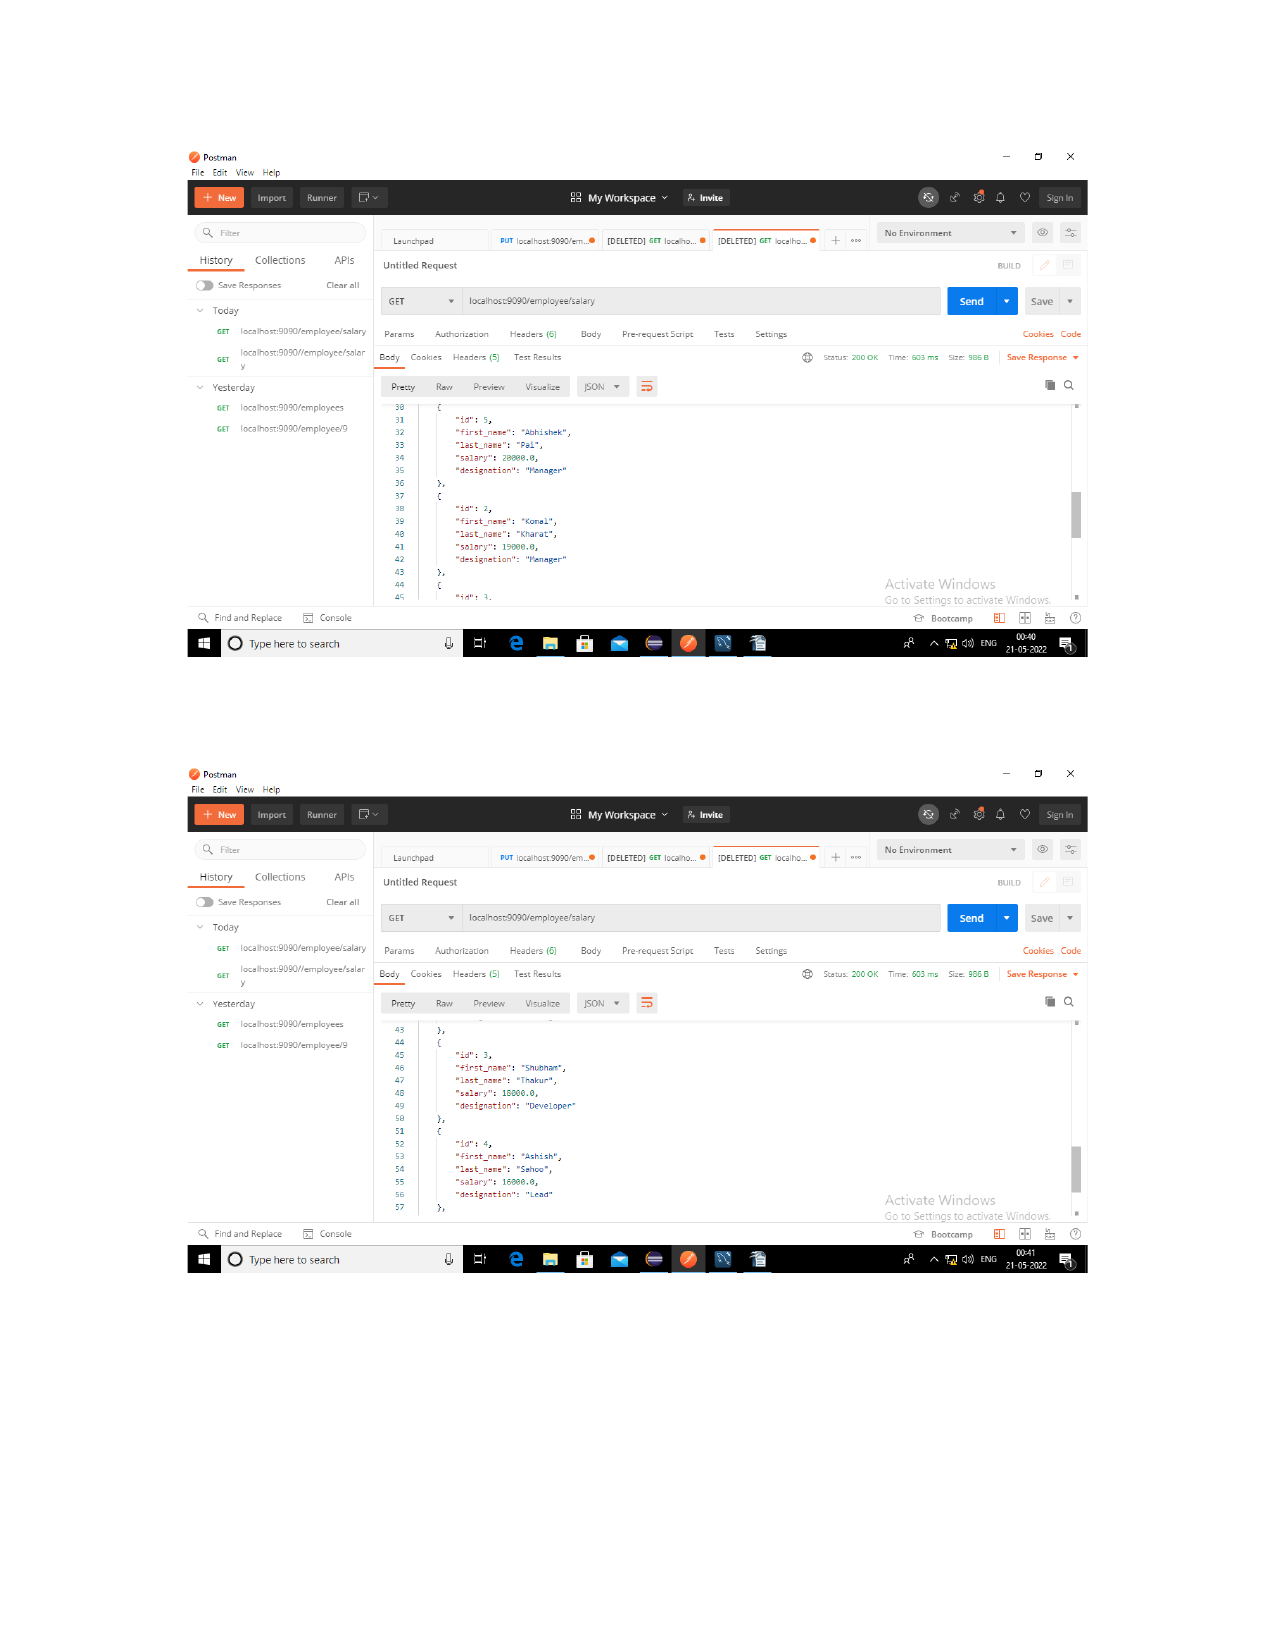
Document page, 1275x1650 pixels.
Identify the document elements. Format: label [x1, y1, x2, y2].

picture [187, 150, 1088, 657]
picture [187, 766, 1088, 1273]
